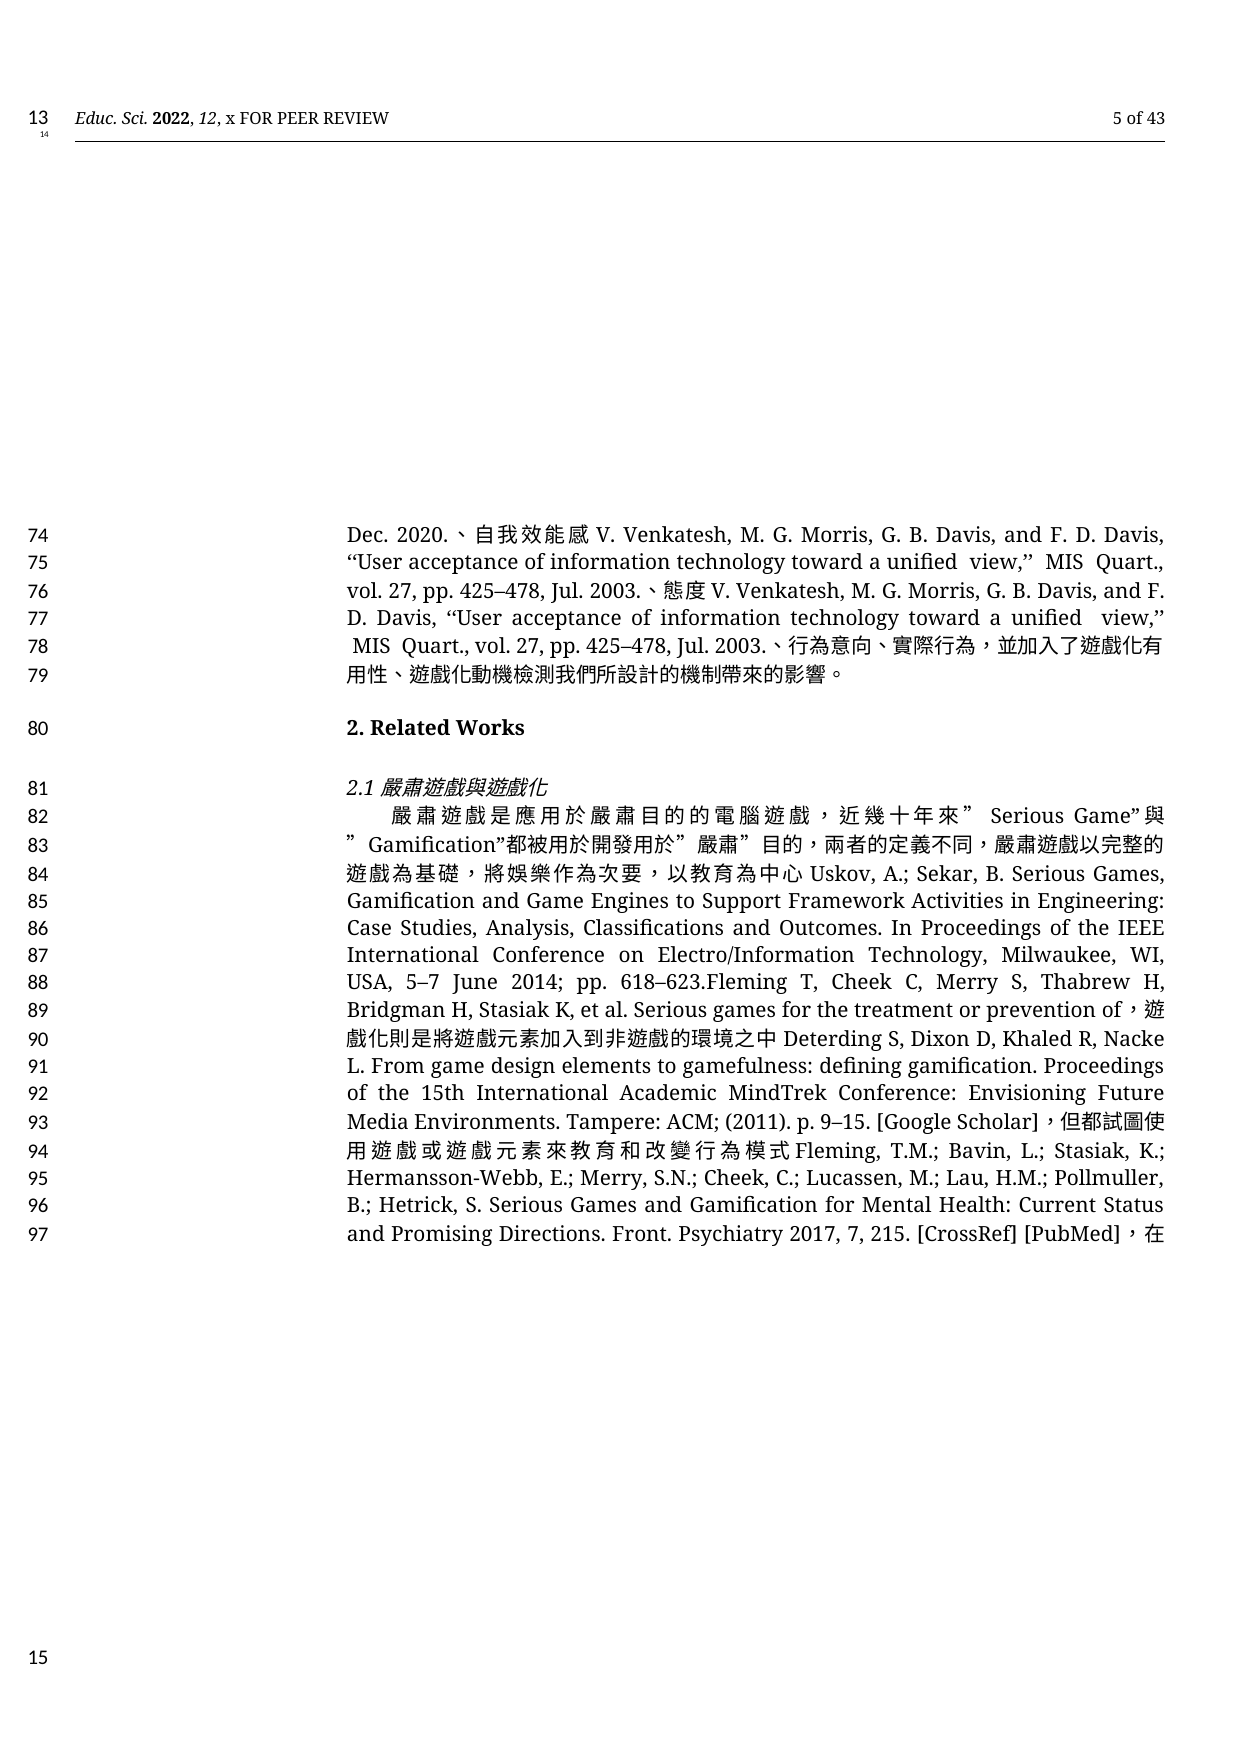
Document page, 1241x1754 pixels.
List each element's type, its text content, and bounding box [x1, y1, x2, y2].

text 為了回答這些研究問題，本研究應用並擴展了部分UTAUT2[3]和PLS-SEM[4]，考察使用遊戲化學習方式是否正面影響學生對Git的態度，並考察遊戲化對自我效能、表現預期及享樂主意動機等等因素的影響，本研究引入了績效預期、努力期望、享樂主義動機[20]、自我效能感[21]、態度[21]、行為意向、實際行為，並加入了遊戲化有用性、遊戲化動機檢測我們所設計的機制帶來的影響。 [347, 520, 1165, 689]
subtitle 2.1 嚴肅遊戲與遊戲化 [347, 772, 1165, 801]
text 嚴肅遊戲是應用於嚴肅目的的電腦遊戲，近幾十年來”Serious Game”與”Gamification”都被用於開發用於”嚴肅”目的，兩者的定義不同，嚴肅遊戲以完整的遊戲為基礎，將娛樂作為次要，以教育為中心[6][7]，遊戲化則是將遊戲元素加入到非遊戲的環境之中[8]，但都試圖使用遊戲或遊戲元素來教育和改變行為模式[5]，在教育、健康等環境中教育、鼓勵、說服使用者[9][10]。本研究的主要目的，即是通過嚴肅遊戲，來教育、改變學生的版本控制軟體的認知，藉由引進遊戲化元素，建立遊戲機制等等來使嚴肅遊戲能夠獲得不同於普通遊戲的有益成果[11] [347, 801, 1165, 1247]
subtitle 2. Related Works [347, 714, 1165, 741]
